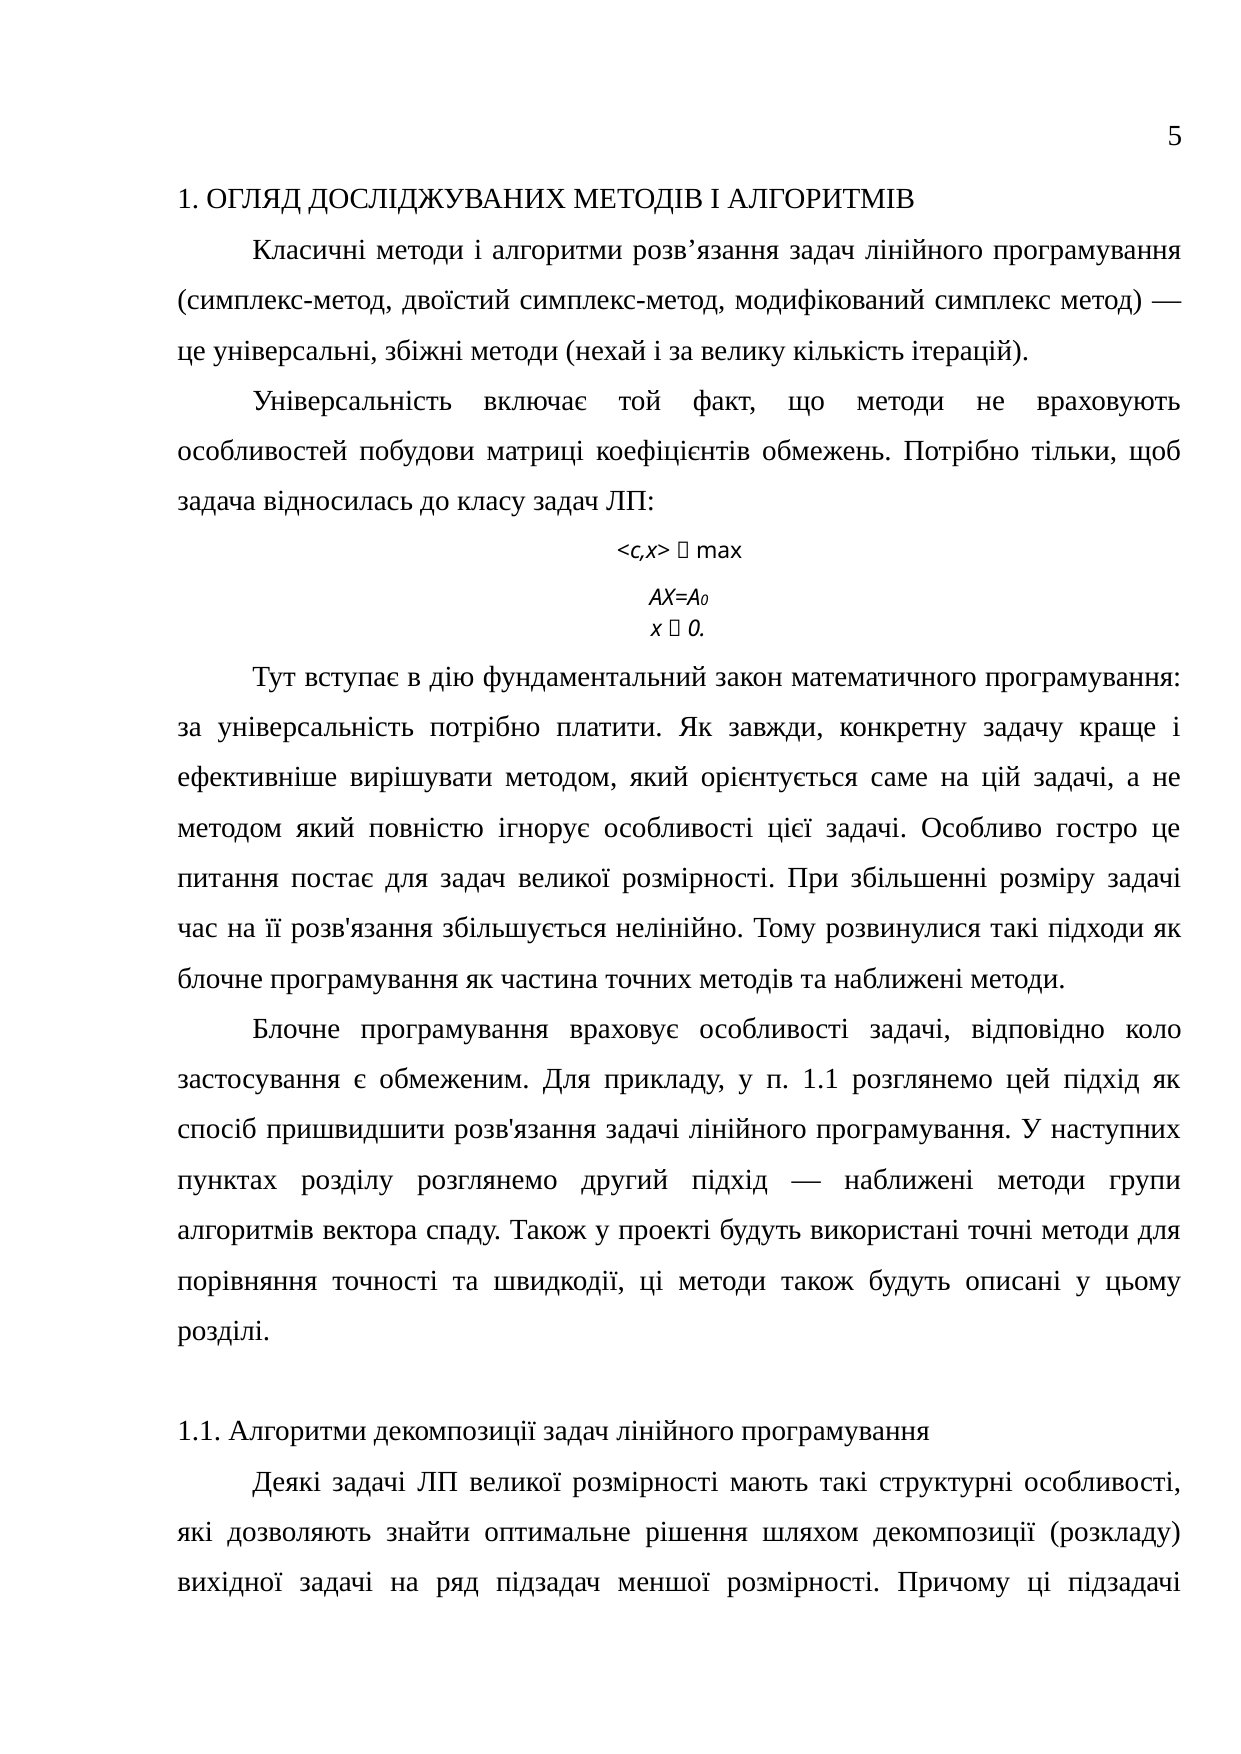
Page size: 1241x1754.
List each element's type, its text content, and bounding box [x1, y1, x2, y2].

text x  0. [177, 612, 1182, 643]
text AX=A0 [177, 581, 1182, 612]
text Блочне програмування враховує особливості задачі, відповідно коло застосування є обмеженим. Для прикладу, у п. 1.1 розглянемо цей підхід як спосіб пришвидшити розв'язання задачі лінійного програмування. У наступних пунктах розділу розглянемо другий підхід — наближені методи групи алгоритмів вектора спаду. Також у проекті будуть використані точні методи для порівняння точності та швидкодії, ці методи також будуть описані у цьому розділі. [177, 1011, 1182, 1346]
text 1. ОГЛЯД ДОСЛІДЖУВАНИХ МЕТОДІВ І АЛГОРИТМІВ [177, 182, 1182, 215]
text 1.1. Алгоритми декомпозиції задач лінійного програмування [177, 1413, 1182, 1447]
text <c,x>  max [177, 534, 1182, 565]
text Універсальність включає той факт, що методи не враховують особливостей побудови матриці коефіцієнтів обмежень. Потрібно тільки, щоб задача відносилась до класу задач ЛП: [177, 383, 1182, 517]
text Деякі задачі ЛП великої розмірності мають такі структурні особливості, які дозволяють знайти оптимальне рішення шляхом декомпозиції (розкладу) вихідної задачі на ряд підзадач меншої розмірності. Причому ці підзадачі [177, 1464, 1182, 1598]
text Класичні методи і алгоритми розв’язання задач лінійного програмування (симплекс-метод, двоїстий симплекс-метод, модифікований симплекс метод) — це універсальні, збіжні методи (нехай і за велику кількість ітерацій). [177, 232, 1182, 366]
text Тут вступає в дію фундаментальний закон математичного програмування: за універсальність потрібно платити. Як завжди, конкретну задачу краще і ефективніше вирішувати методом, який орієнтується саме на цій задачі, а не методом який повністю ігнорує особливості цієї задачі. Особливо гостро це питання постає для задач великої розмірності. При збільшенні розміру задачі час на її розв'язання збільшується нелінійно. Тому розвинулися такі підходи як блочне програмування як частина точних методів та наближені методи. [177, 659, 1182, 994]
